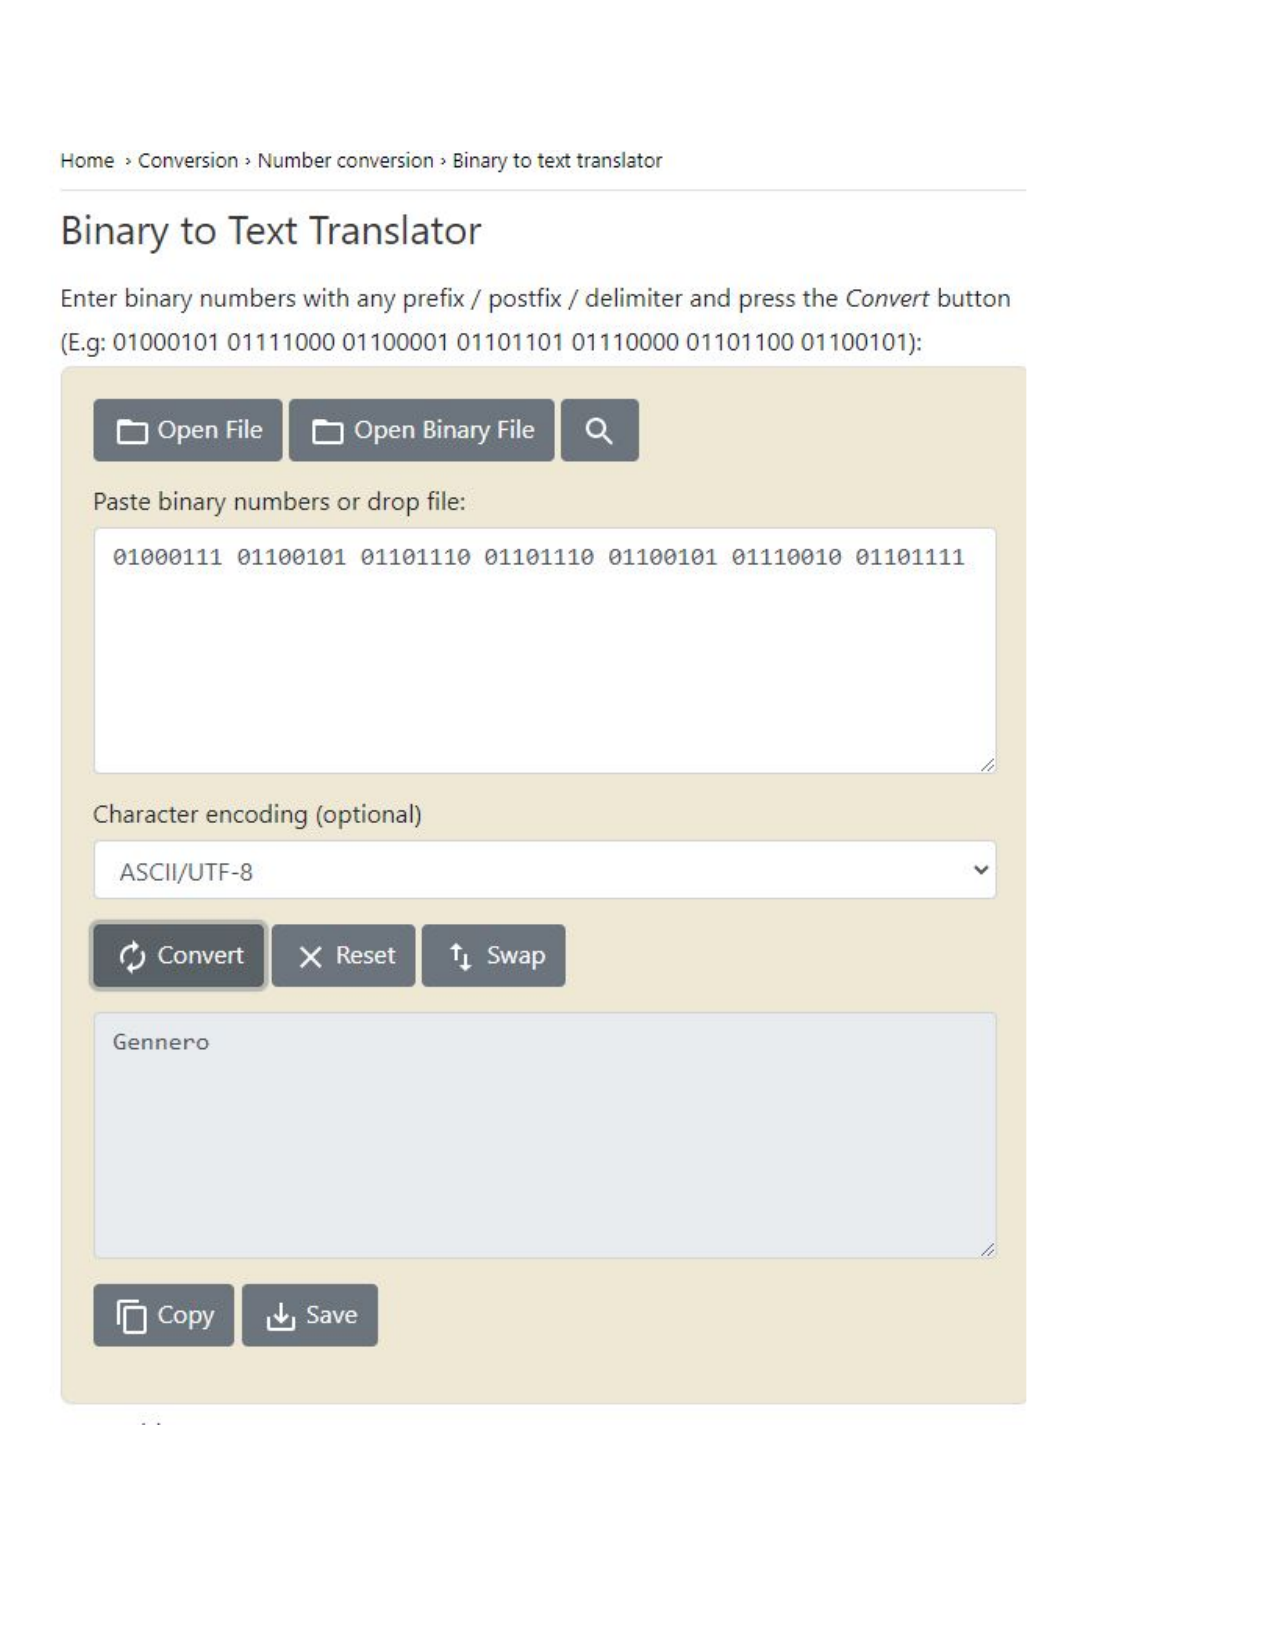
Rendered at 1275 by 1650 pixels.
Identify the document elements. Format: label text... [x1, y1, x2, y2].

picture [0, 150, 1027, 1425]
text sorry about all the empty space. formatting with images in docs is not my strong suit. [1027, 150, 1275, 1425]
